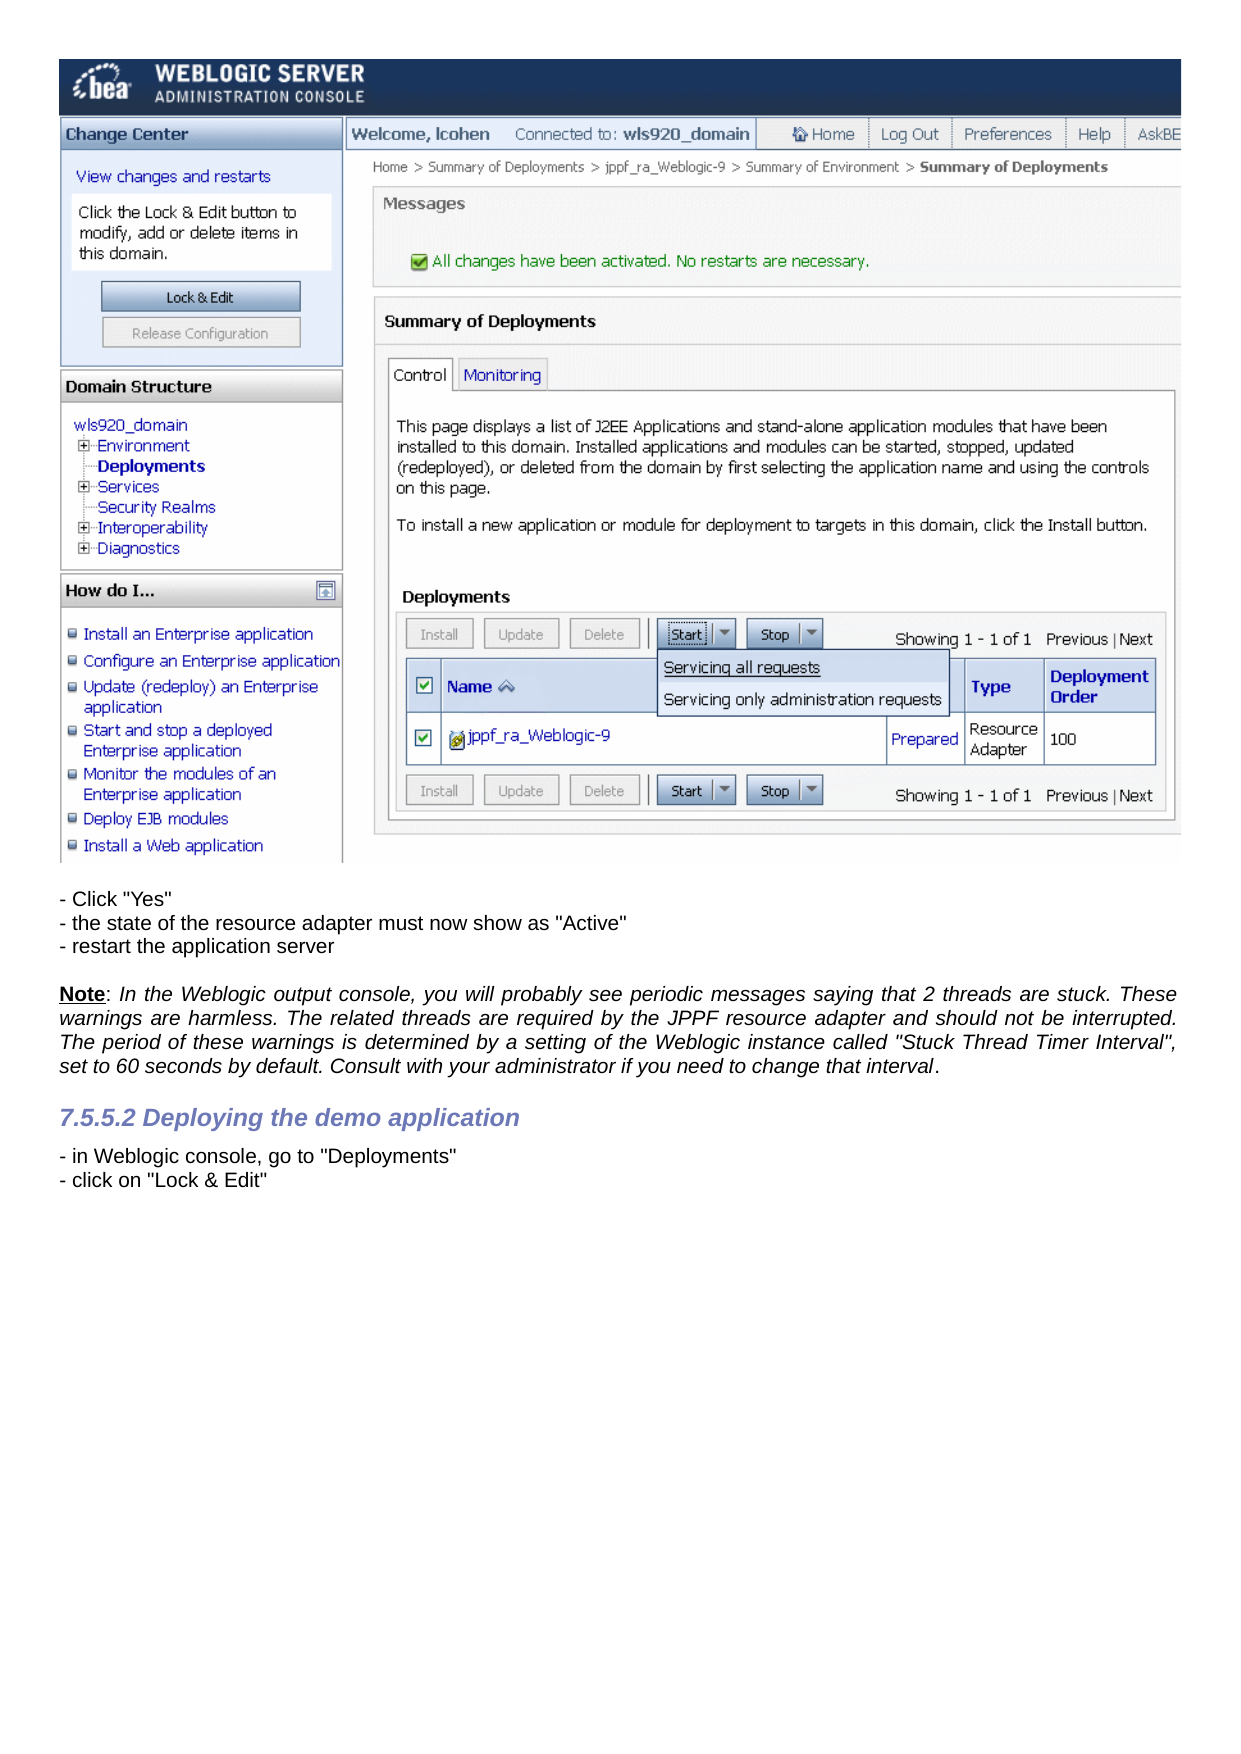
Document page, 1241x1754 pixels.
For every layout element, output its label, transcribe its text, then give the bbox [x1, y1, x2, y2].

text Note: In the Weblogic output console, you will probably see periodic messages saying that 2 threads are stuck. These warnings are harmless. The related threads are required by the JPPF resource adapter and should not be interrupted. The period of these warnings is determined by a setting of the Weblogic instance called "Stuck Thread Timer Interval", set to 60 seconds by default. Consult with your administrator if you need to change that interval. [59, 982, 1181, 1078]
text - the state of the resource adapter must now show as "Active" [59, 910, 1181, 934]
text - restart the application server [59, 934, 1181, 958]
text - in Weblogic console, go to "Deployments" [59, 1144, 1181, 1168]
subtitle Deploying the demo application [59, 1103, 1181, 1132]
picture [59, 59, 1182, 863]
text - click on "Lock & Edit" [59, 1168, 1181, 1192]
text - Click "Yes" [59, 886, 1181, 910]
